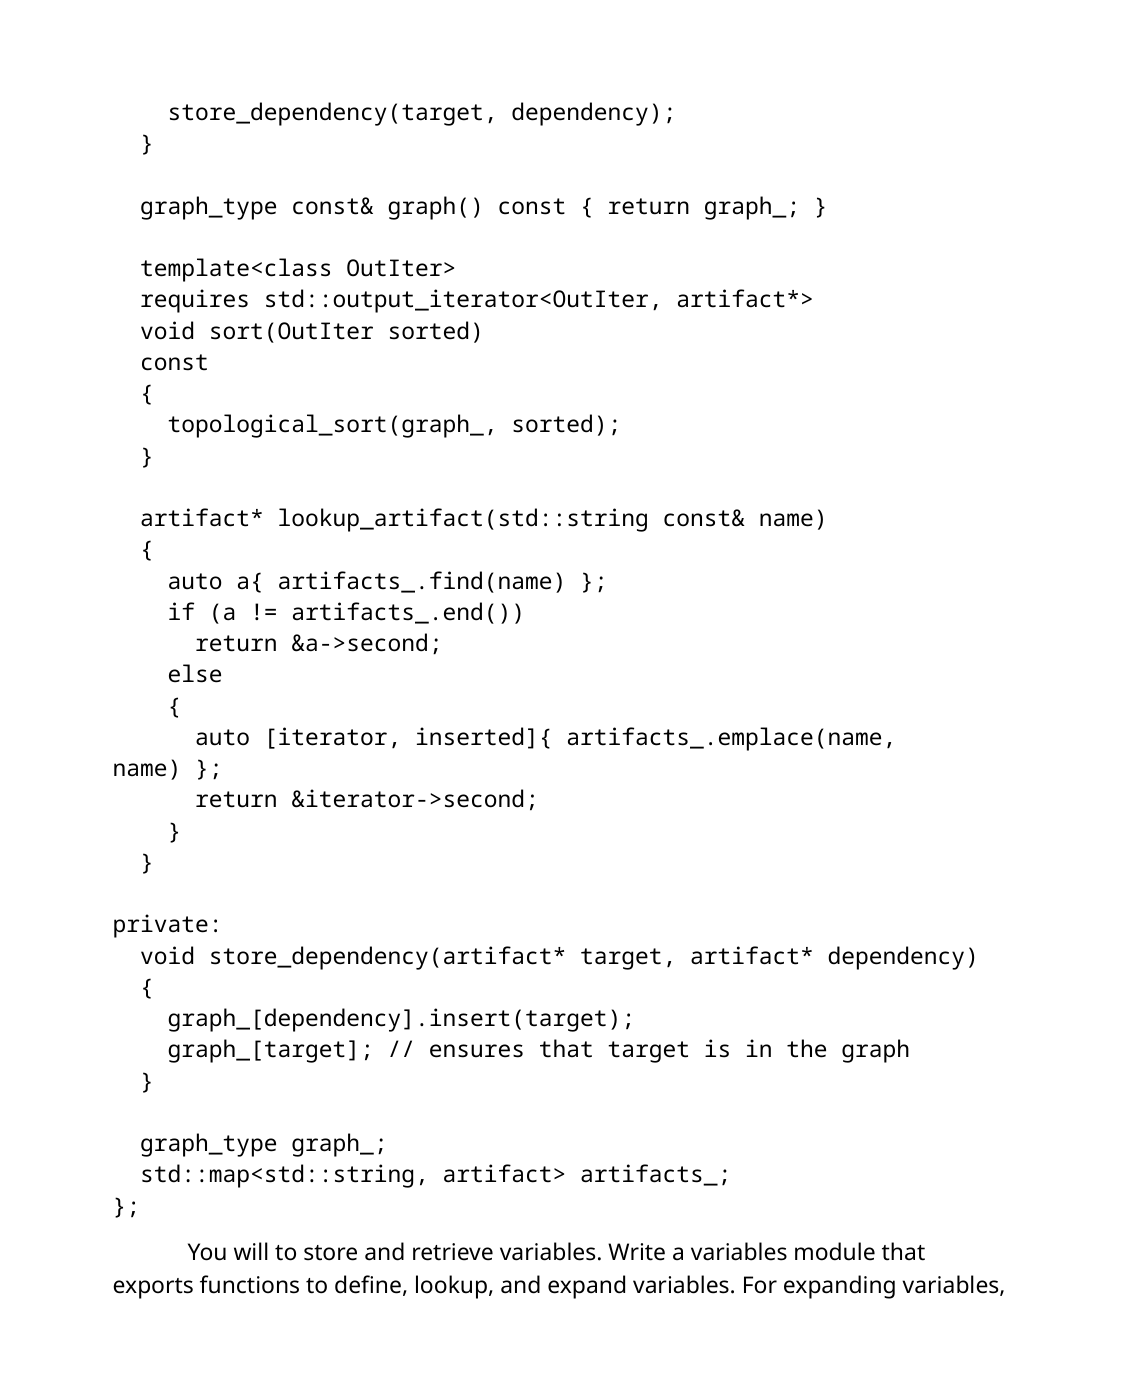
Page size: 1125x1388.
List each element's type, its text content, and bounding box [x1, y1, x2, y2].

text return &a->second; [112, 627, 1012, 658]
text }; [112, 1190, 1012, 1221]
text } [112, 127, 1012, 158]
text return &iterator->second; [112, 783, 1012, 815]
text const [112, 346, 1012, 377]
text { [112, 533, 1012, 565]
text auto a{ artifacts_.find(name) }; [112, 565, 1012, 596]
text if (a != artifacts_.end()) [112, 596, 1012, 627]
text graph_type graph_; [112, 1127, 1012, 1158]
text void sort(OutIter sorted) [112, 315, 1012, 346]
text } [112, 846, 1012, 877]
text } [112, 440, 1012, 471]
text topological_sort(graph_, sorted); [112, 408, 1012, 440]
text store_dependency(target, dependency); [112, 96, 1012, 127]
text graph_type const& graph() const { return graph_; } [112, 190, 1012, 221]
text private: [112, 908, 1012, 940]
text graph_[target]; // ensures that target is in the graph [112, 1033, 1012, 1065]
text { [112, 971, 1012, 1002]
text requires std::output_iterator<OutIter, artifact*> [112, 283, 1012, 315]
text } [112, 815, 1012, 846]
text } [112, 1065, 1012, 1096]
text { [112, 690, 1012, 721]
text auto [iterator, inserted]{ artifacts_.emplace(name, name) }; [112, 721, 1012, 783]
text graph_[dependency].insert(target); [112, 1002, 1012, 1033]
text void store_dependency(artifact* target, artifact* dependency) [112, 940, 1012, 971]
text else [112, 658, 1012, 690]
text std::map<std::string, artifact> artifacts_; [112, 1158, 1012, 1190]
text { [112, 377, 1012, 408]
text artifact* lookup_artifact(std::string const& name) [112, 502, 1012, 533]
text You will to store and retrieve variables. Write a variables module that exports functions to define, lookup, and expand variables. For expanding variables, [112, 1233, 1012, 1300]
text template<class OutIter> [112, 252, 1012, 283]
